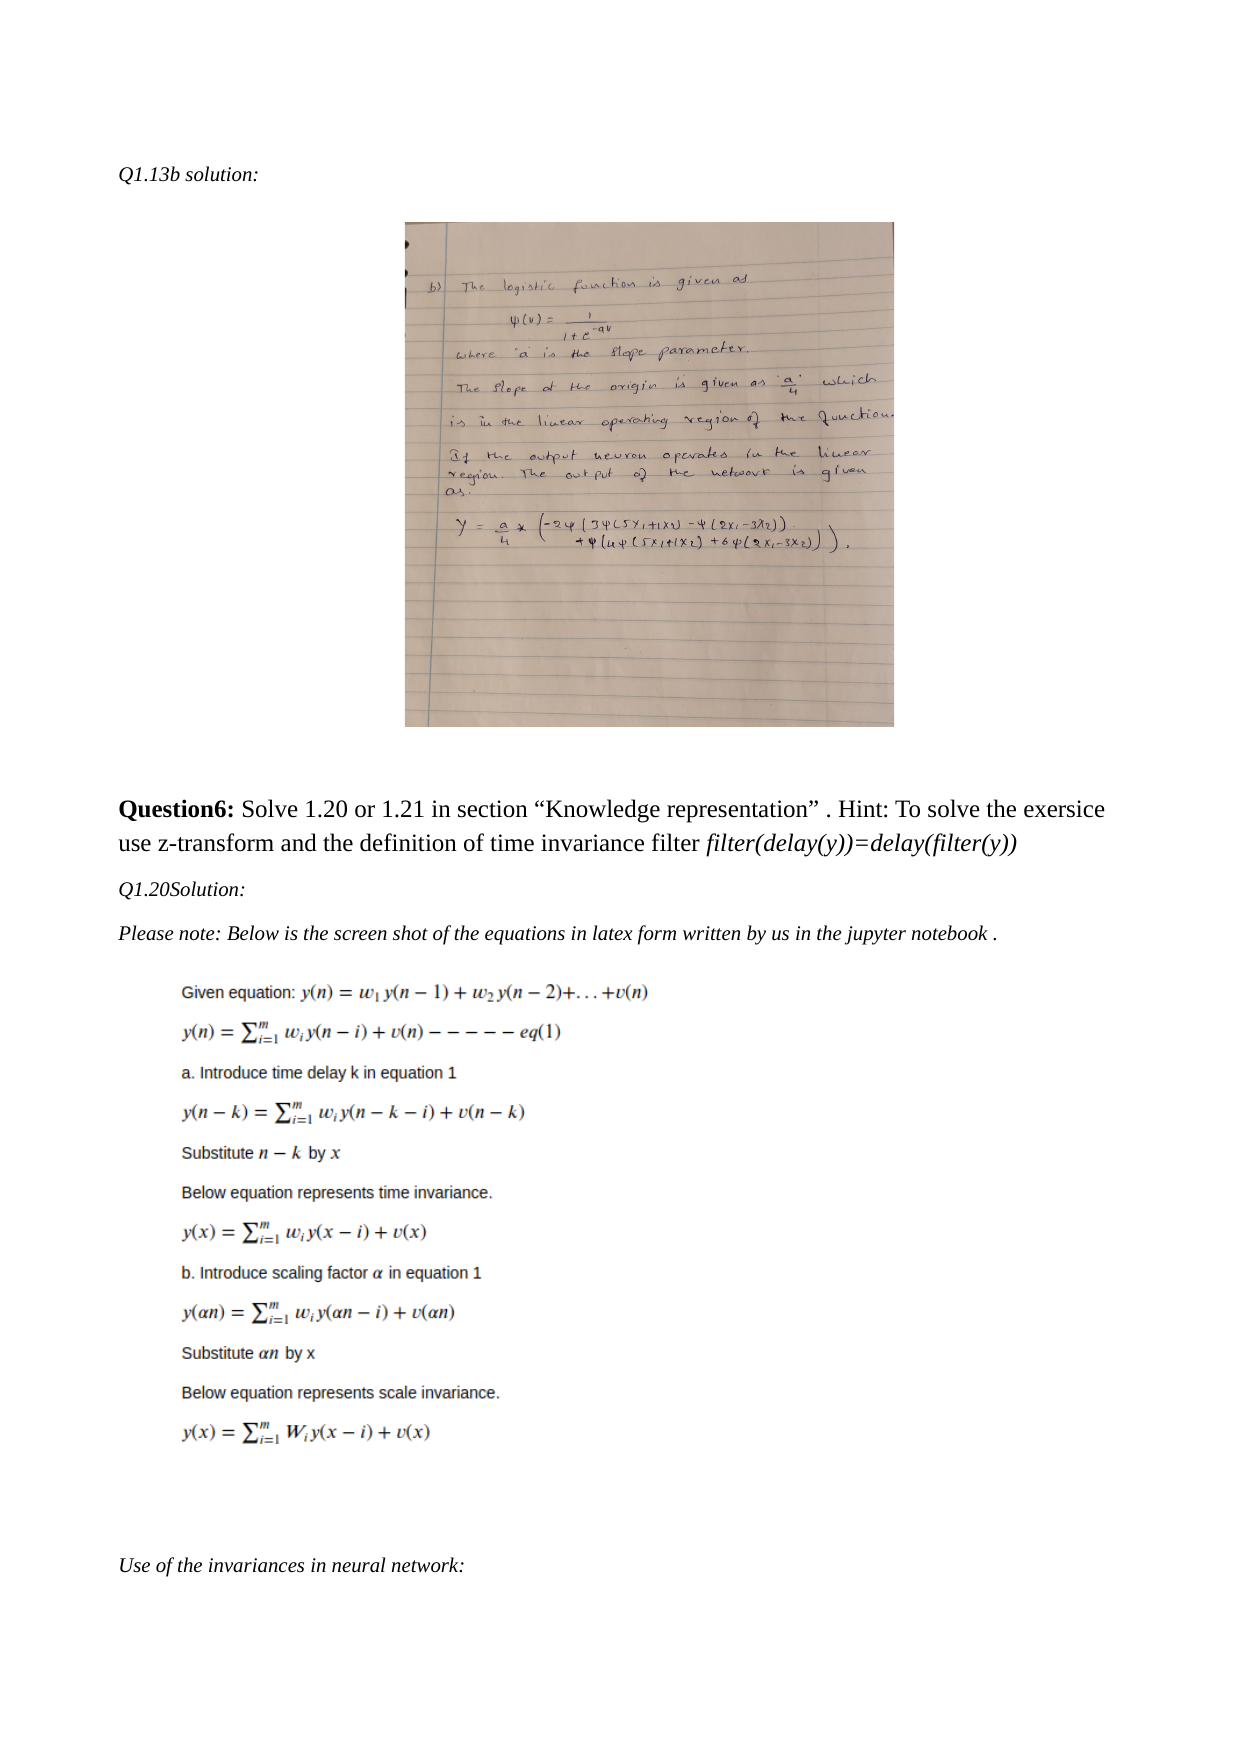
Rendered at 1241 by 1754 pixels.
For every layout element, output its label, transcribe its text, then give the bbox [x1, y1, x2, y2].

text Q1.13b solution: [118, 162, 1122, 186]
text Use of the invariances in neural network: [118, 1553, 1122, 1577]
text Question6: Solve 1.20 or 1.21 in section “Knowledge representation” . Hint: To solve the exersice use z-transform and the definition of time invariance filter filter(delay(y))=delay(filter(y)) [118, 794, 1122, 857]
picture [124, 968, 718, 1459]
picture [404, 222, 895, 727]
text Q1.20Solution: [118, 877, 1122, 901]
text Please note: Below is the screen shot of the equations in latex form written by us in the jupyter notebook . [118, 921, 1122, 945]
